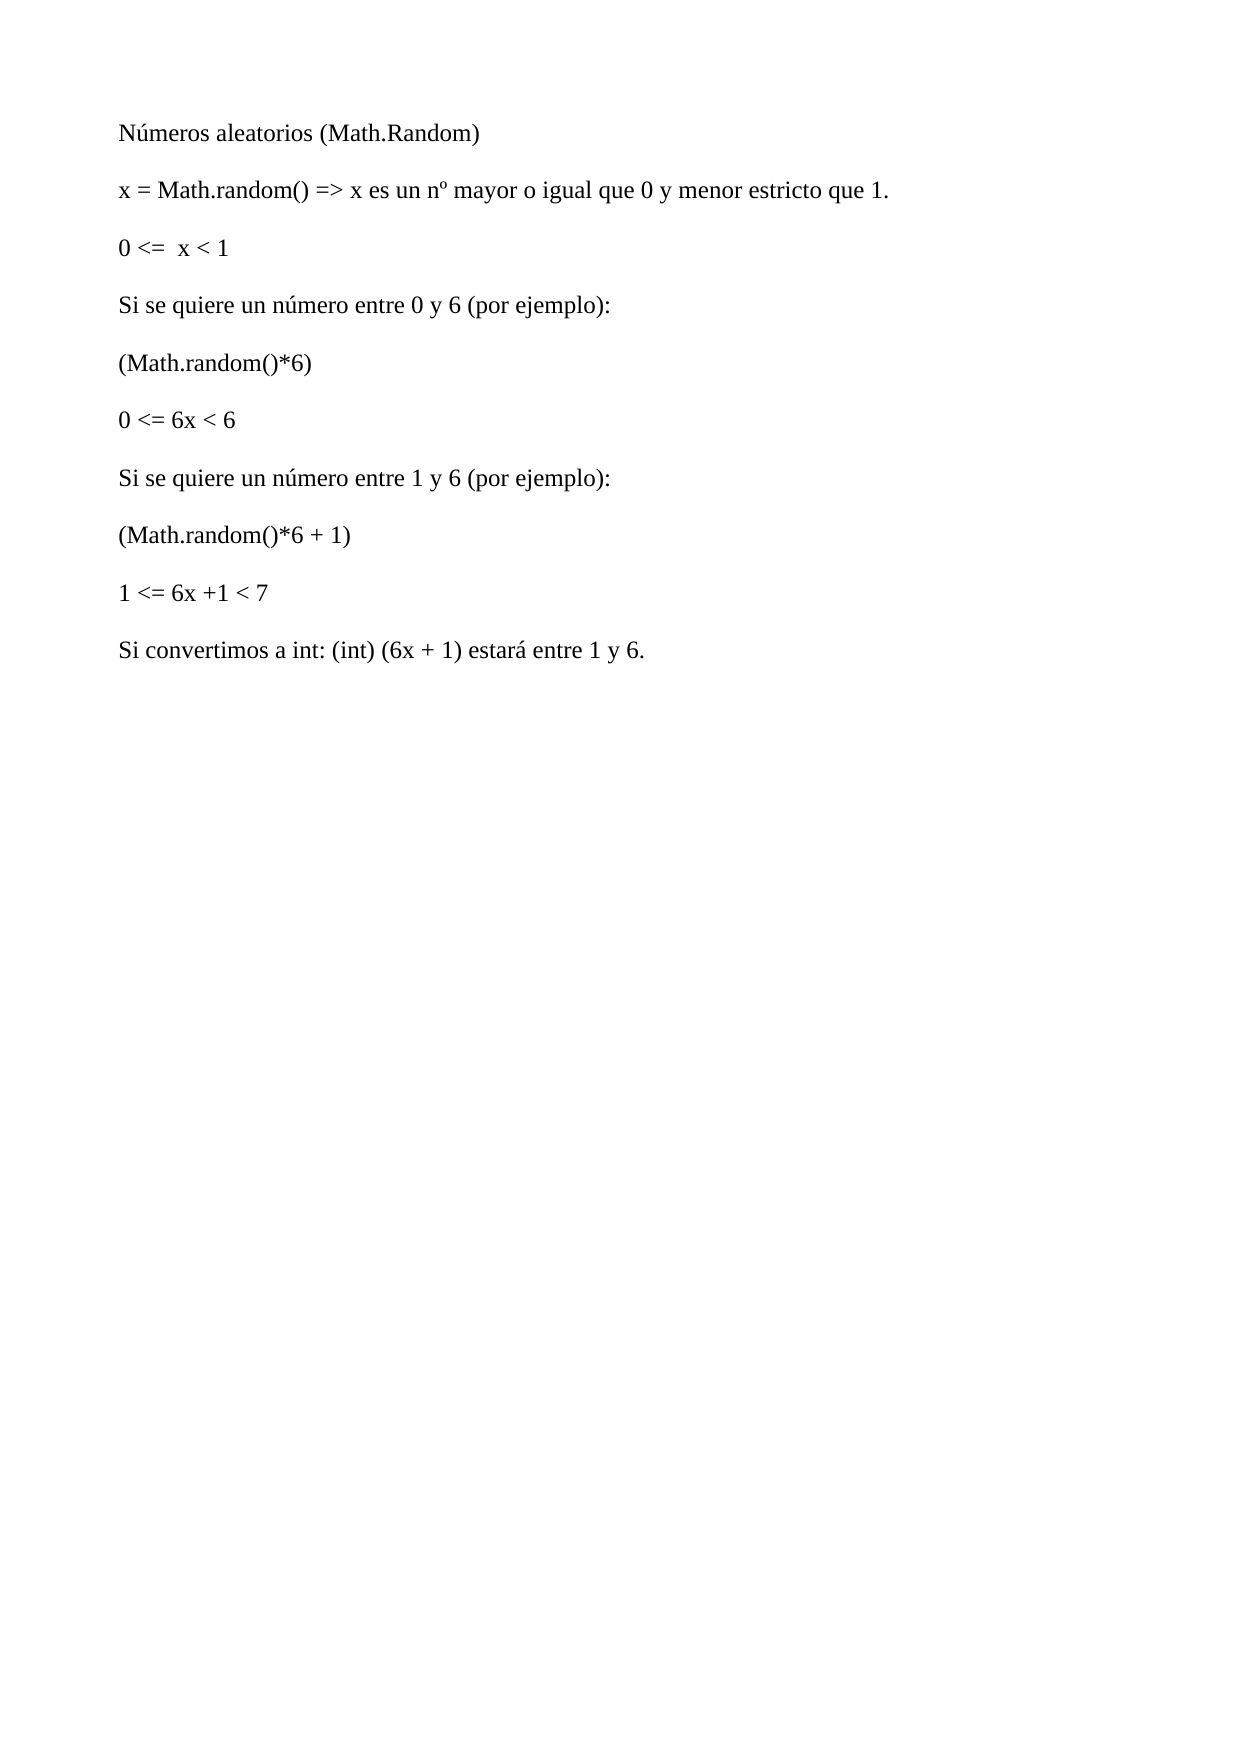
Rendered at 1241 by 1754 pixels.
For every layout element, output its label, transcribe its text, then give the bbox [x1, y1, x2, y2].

text x = Math.random() => x es un nº mayor o igual que 0 y menor estricto que 1. [118, 176, 1122, 204]
text Si se quiere un número entre 0 y 6 (por ejemplo): [118, 291, 1122, 319]
text Si se quiere un número entre 1 y 6 (por ejemplo): [118, 463, 1122, 492]
text (Math.random()*6 + 1) [118, 521, 1122, 549]
text (Math.random()*6) [118, 348, 1122, 377]
text 0 <= 6x < 6 [118, 406, 1122, 434]
text 0 <= x < 1 [118, 233, 1122, 262]
text 1 <= 6x +1 < 7 [118, 578, 1122, 607]
text Números aleatorios (Math.Random) [118, 118, 1122, 147]
text Si convertimos a int: (int) (6x + 1) estará entre 1 y 6. [118, 636, 1122, 664]
